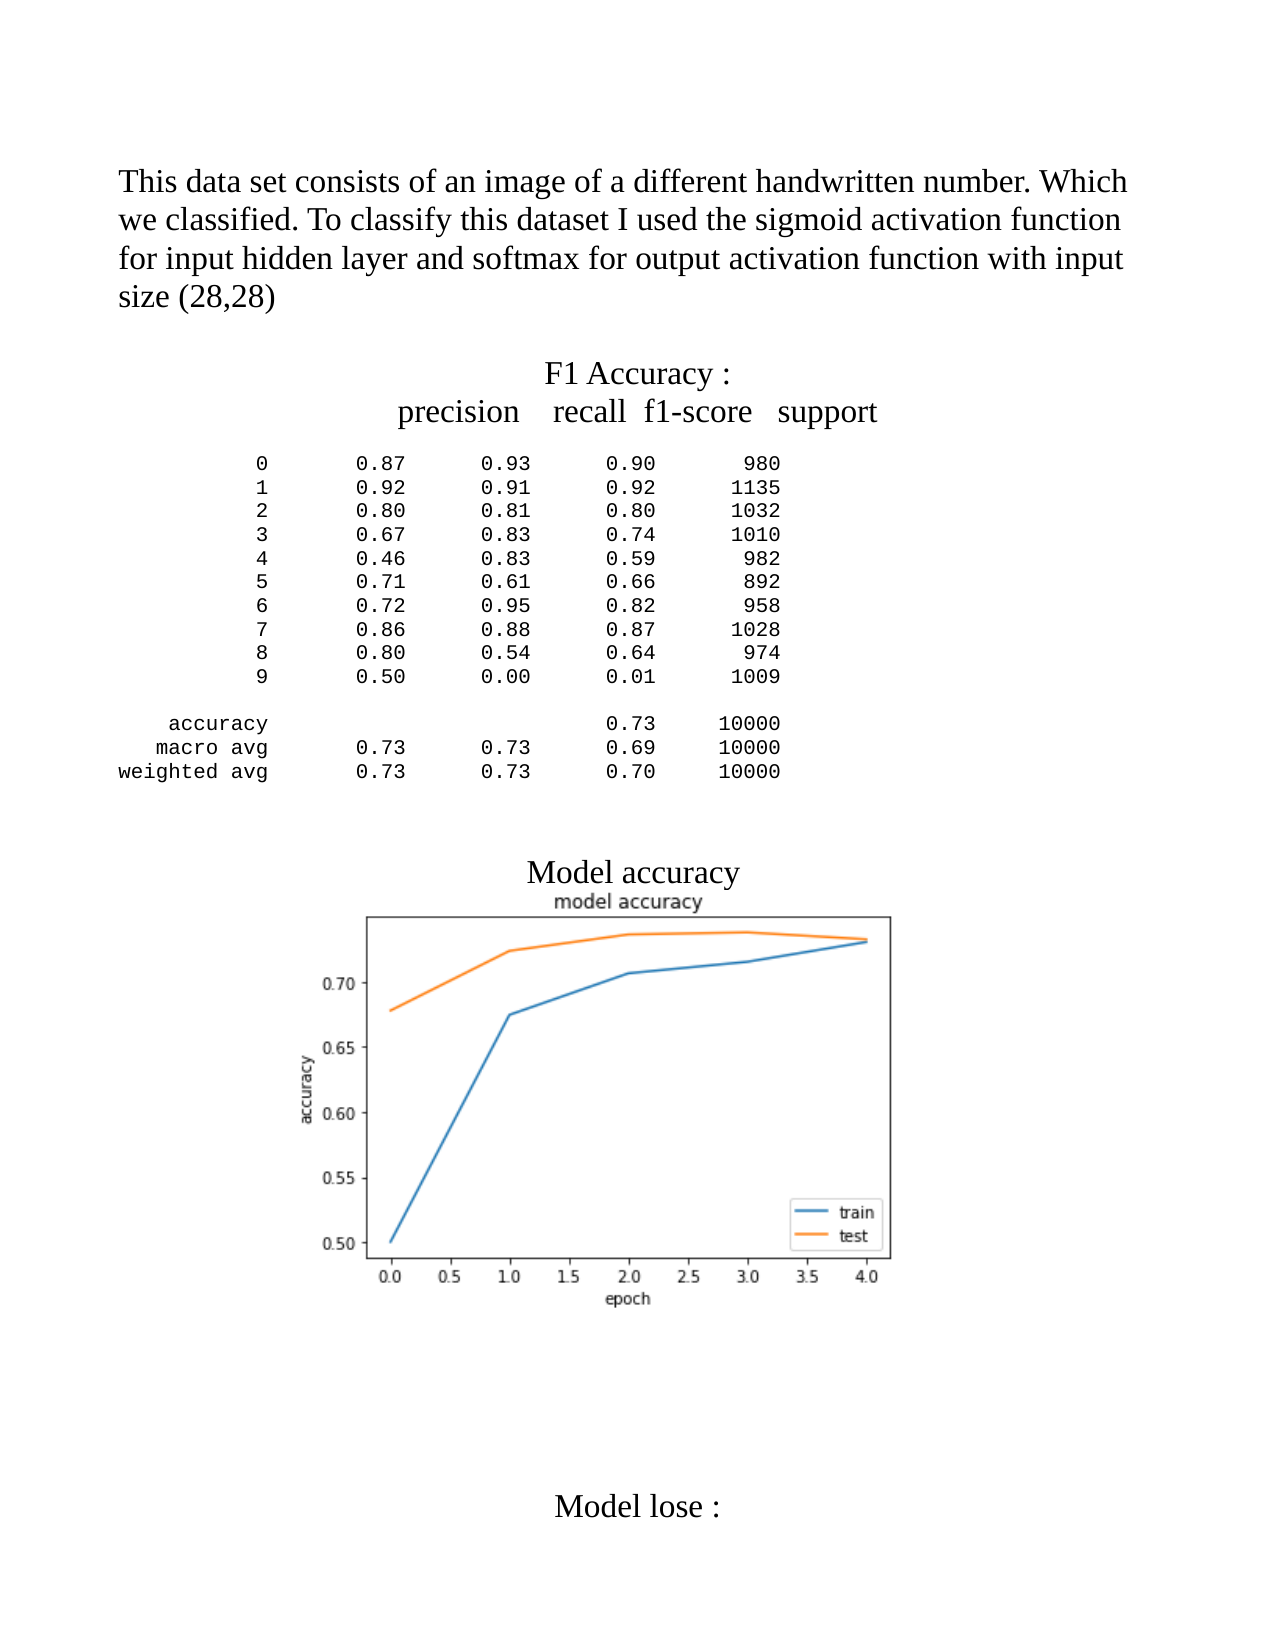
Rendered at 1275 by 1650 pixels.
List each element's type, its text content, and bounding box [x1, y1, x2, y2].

text accuracy 0.73 10000 [118, 713, 1157, 737]
text 8 0.80 0.54 0.64 974 [118, 642, 1157, 666]
picture [271, 890, 1004, 1333]
text 2 0.80 0.81 0.80 1032 [118, 501, 1157, 524]
text Model lose : [118, 1486, 1157, 1524]
text 5 0.71 0.61 0.66 892 [118, 571, 1157, 595]
text 6 0.72 0.95 0.82 958 [118, 595, 1157, 619]
text macro avg 0.73 0.73 0.69 10000 [118, 737, 1157, 761]
text 7 0.86 0.88 0.87 1028 [118, 619, 1157, 642]
text 9 0.50 0.00 0.01 1009 [118, 666, 1157, 690]
text 3 0.67 0.83 0.74 1010 [118, 524, 1157, 548]
text This data set consists of an image of a different handwritten number. Which we classified. To classify this dataset I used the sigmoid activation function for input hidden layer and softmax for output activation function with input size (28,28) [118, 161, 1157, 314]
text 1 0.92 0.91 0.92 1135 [118, 477, 1157, 501]
text 0 0.87 0.93 0.90 980 [118, 453, 1157, 477]
text weighted avg 0.73 0.73 0.70 10000 [118, 761, 1157, 784]
text precision recall f1-score support [118, 391, 1157, 429]
text F1 Accuracy : [118, 353, 1157, 391]
text 4 0.46 0.83 0.59 982 [118, 548, 1157, 571]
text Model accuracy [118, 852, 1157, 890]
